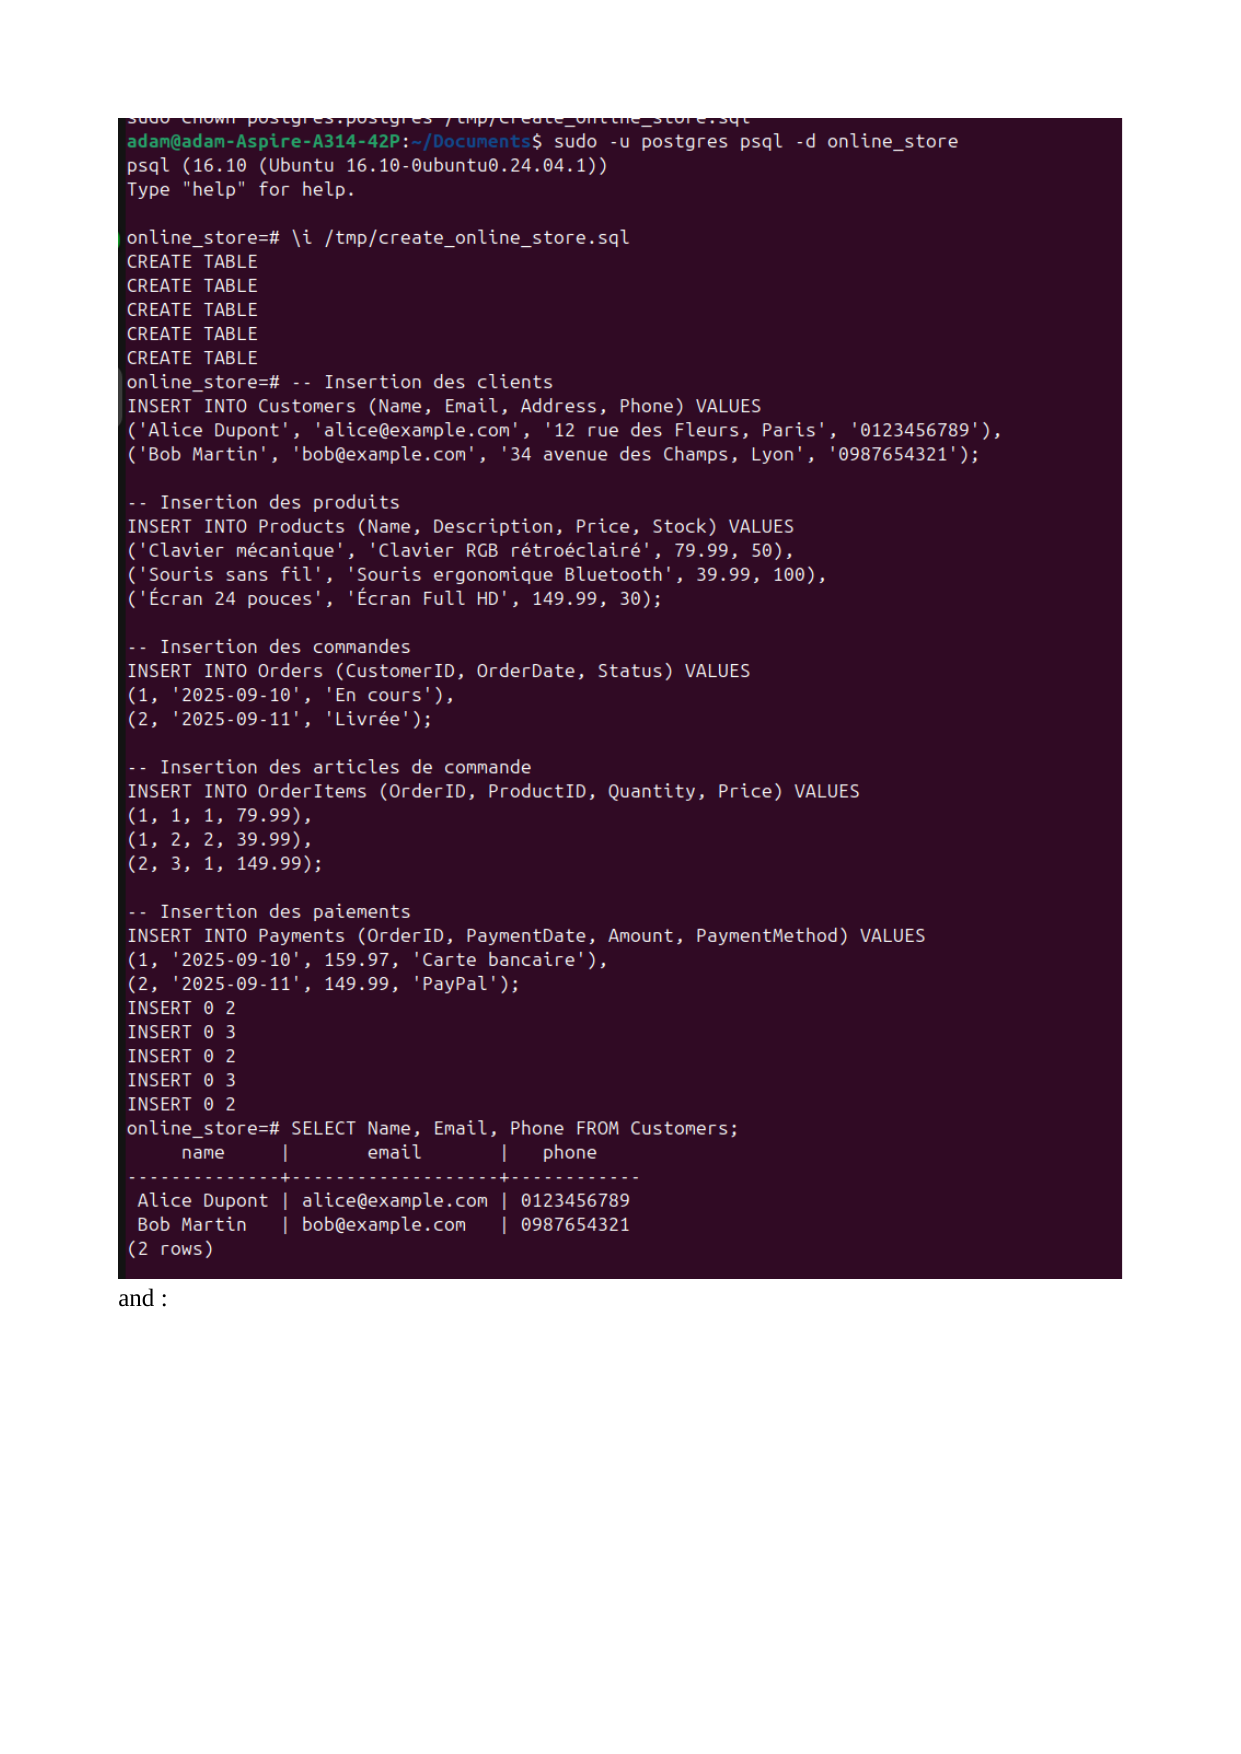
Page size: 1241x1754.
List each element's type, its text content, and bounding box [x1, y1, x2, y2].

text and : [118, 1279, 1122, 1311]
picture [118, 118, 1123, 1279]
